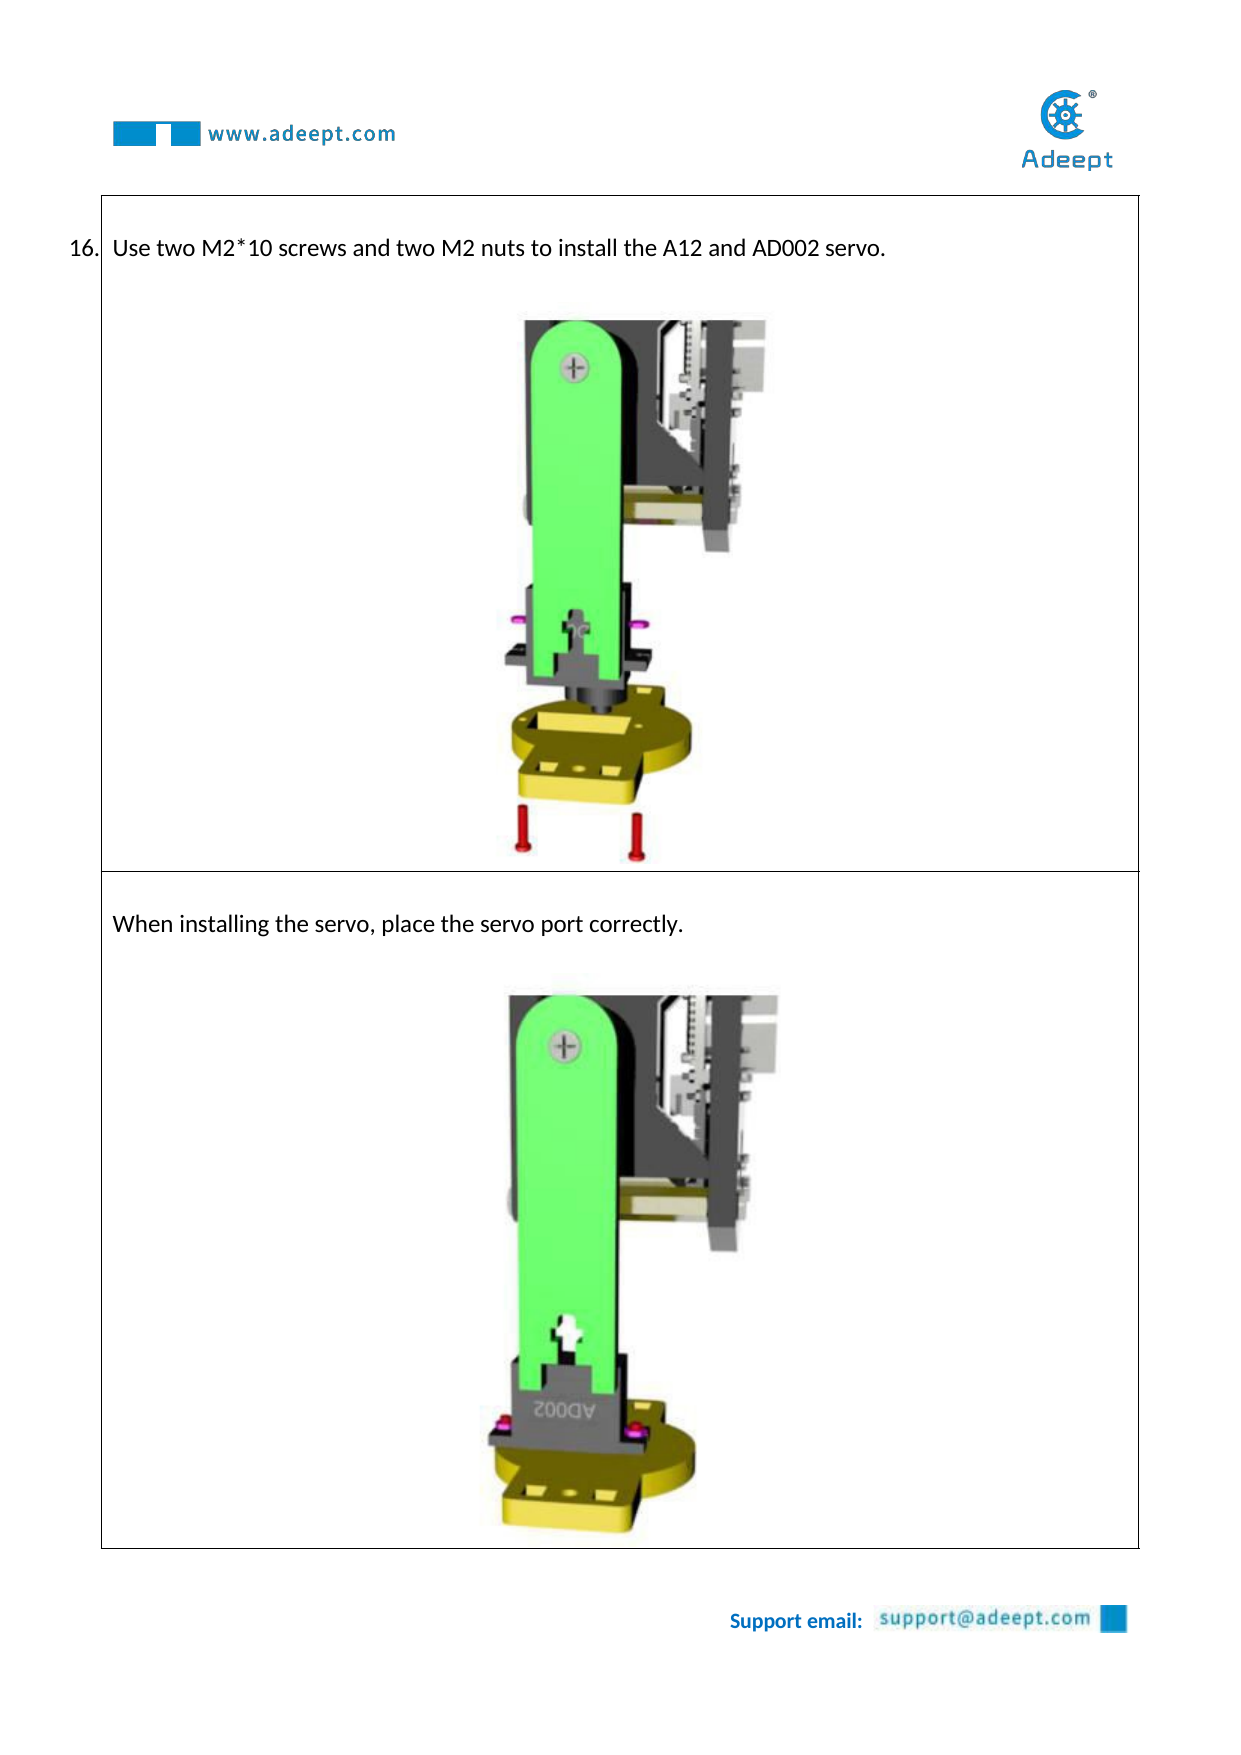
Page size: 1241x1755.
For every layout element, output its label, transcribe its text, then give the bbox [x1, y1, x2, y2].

list Use two M2*10 screws and two M2 nuts to install the A12 and AD002 servo. [102, 232, 1138, 262]
text When installing the servo, place the servo port correctly. [112, 908, 1138, 939]
